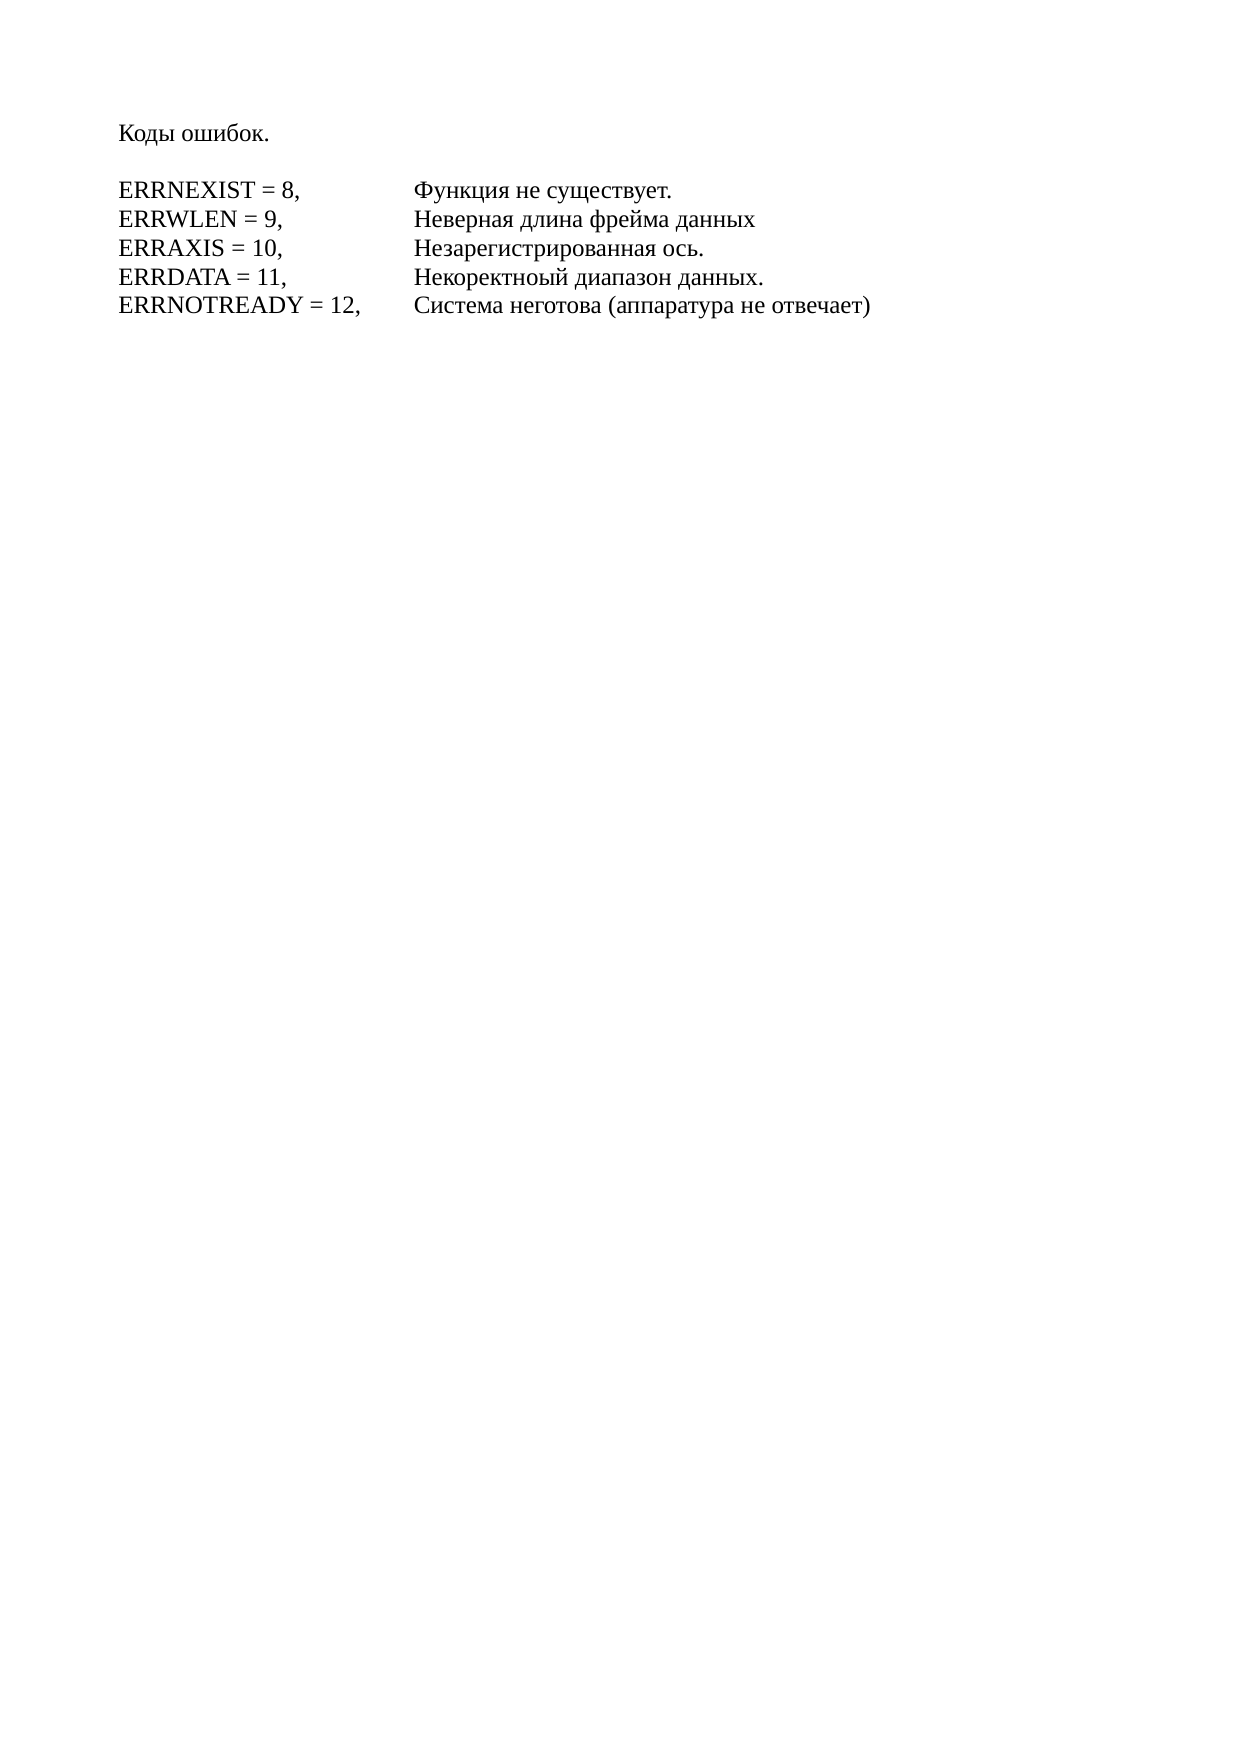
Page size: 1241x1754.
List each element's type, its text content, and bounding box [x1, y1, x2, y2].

text ERRDATA = 11, Некоректноый диапазон данных. [118, 262, 1122, 291]
text ERRNOTREADY = 12, Система неготова (аппаратура не отвечает) [118, 291, 1122, 319]
text ERRAXIS = 10, Незарегистрированная ось. [118, 233, 1122, 262]
text Коды ошибок. [118, 118, 1122, 147]
text ERRWLEN = 9, Неверная длина фрейма данных [118, 204, 1122, 233]
text ERRNEXIST = 8, Функция не существует. [118, 176, 1122, 204]
